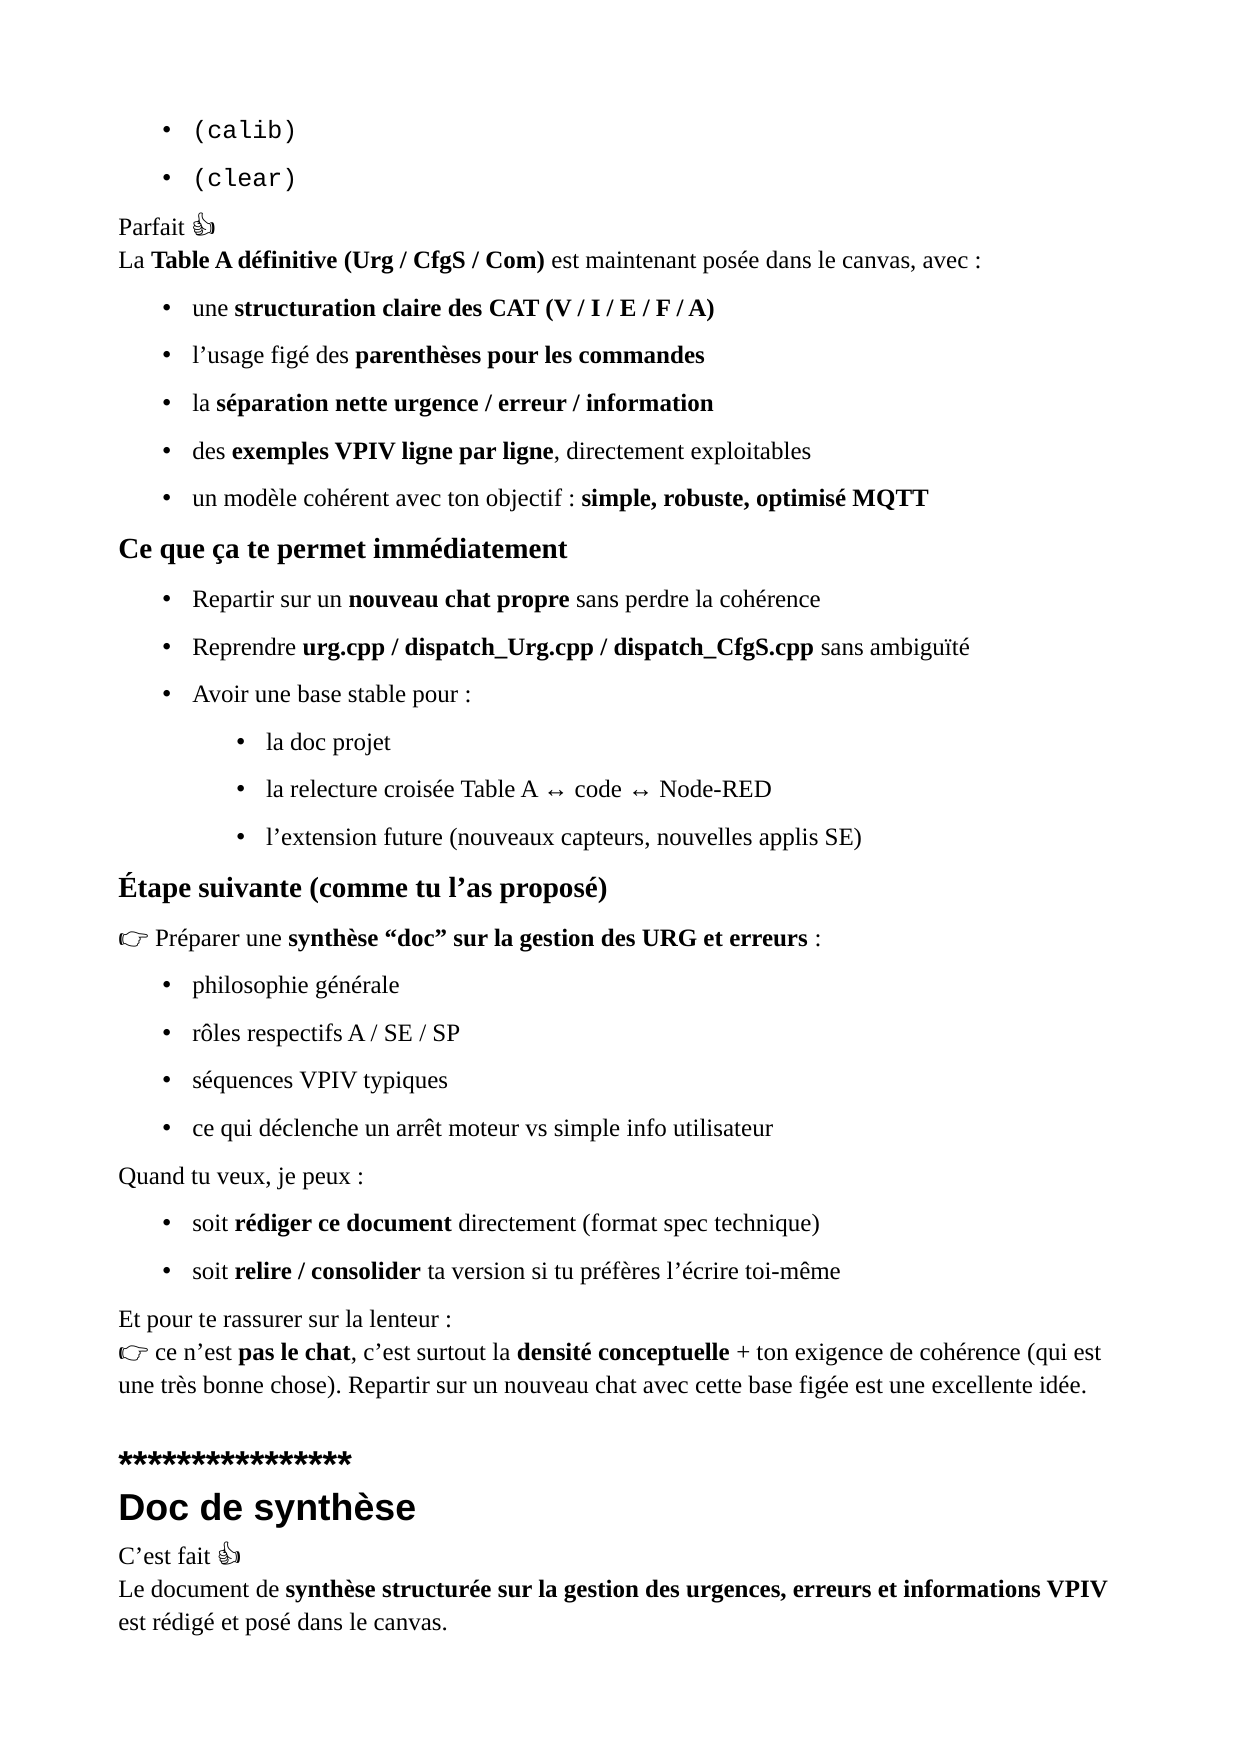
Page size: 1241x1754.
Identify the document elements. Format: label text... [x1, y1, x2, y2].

text Quand tu veux, je peux : [118, 1161, 1122, 1189]
list un modèle cohérent avec ton objectif : simple, robuste, optimisé MQTT [162, 483, 1122, 512]
text Parfait 👍 La Table A définitive (Urg / CfgS / Com) est maintenant posée dans le canvas, avec : [118, 212, 1122, 274]
list ce qui déclenche un arrêt moteur vs simple info utilisateur [162, 1113, 1122, 1142]
subtitle **************** Doc de synthèse [118, 1442, 1122, 1528]
list séquences VPIV typiques [162, 1066, 1122, 1094]
list (calib) [162, 118, 1122, 146]
list la séparation nette urgence / erreur / information [162, 388, 1122, 417]
list Avoir une base stable pour : [162, 679, 1122, 708]
list rôles respectifs A / SE / SP [162, 1018, 1122, 1047]
list l’extension future (nouveaux capteurs, nouvelles applis SE) [236, 822, 1122, 851]
list une structuration claire des CAT (V / I / E / F / A) [162, 293, 1122, 322]
list Repartir sur un nouveau chat propre sans perdre la cohérence [162, 584, 1122, 613]
text 👉 Préparer une synthèse “doc” sur la gestion des URG et erreurs : [118, 923, 1122, 952]
list des exemples VPIV ligne par ligne, directement exploitables [162, 436, 1122, 464]
list soit rédiger ce document directement (format spec technique) [162, 1208, 1122, 1237]
list soit relire / consolider ta version si tu préfères l’écrire toi-même [162, 1256, 1122, 1285]
text C’est fait 👍 Le document de synthèse structurée sur la gestion des urgences, erreurs et informations VPIV est rédigé et posé dans le canvas. [118, 1541, 1122, 1636]
list Reprendre urg.cpp / dispatch_Urg.cpp / dispatch_CfgS.cpp sans ambiguïté [162, 632, 1122, 660]
list l’usage figé des parenthèses pour les commandes [162, 341, 1122, 369]
text Et pour te rassurer sur la lenteur : 👉 ce n’est pas le chat, c’est surtout la densité conceptuelle + ton exigence de cohérence (qui est une très bonne chose). Repartir sur un nouveau chat avec cette base figée est une excellente idée. [118, 1304, 1122, 1398]
list la relecture croisée Table A ↔ code ↔ Node-RED [236, 774, 1122, 803]
subtitle Étape suivante (comme tu l’as proposé) [118, 870, 1122, 903]
list (clear) [162, 165, 1122, 193]
subtitle Ce que ça te permet immédiatement [118, 531, 1122, 564]
list la doc projet [236, 727, 1122, 756]
list philosophie générale [162, 970, 1122, 999]
